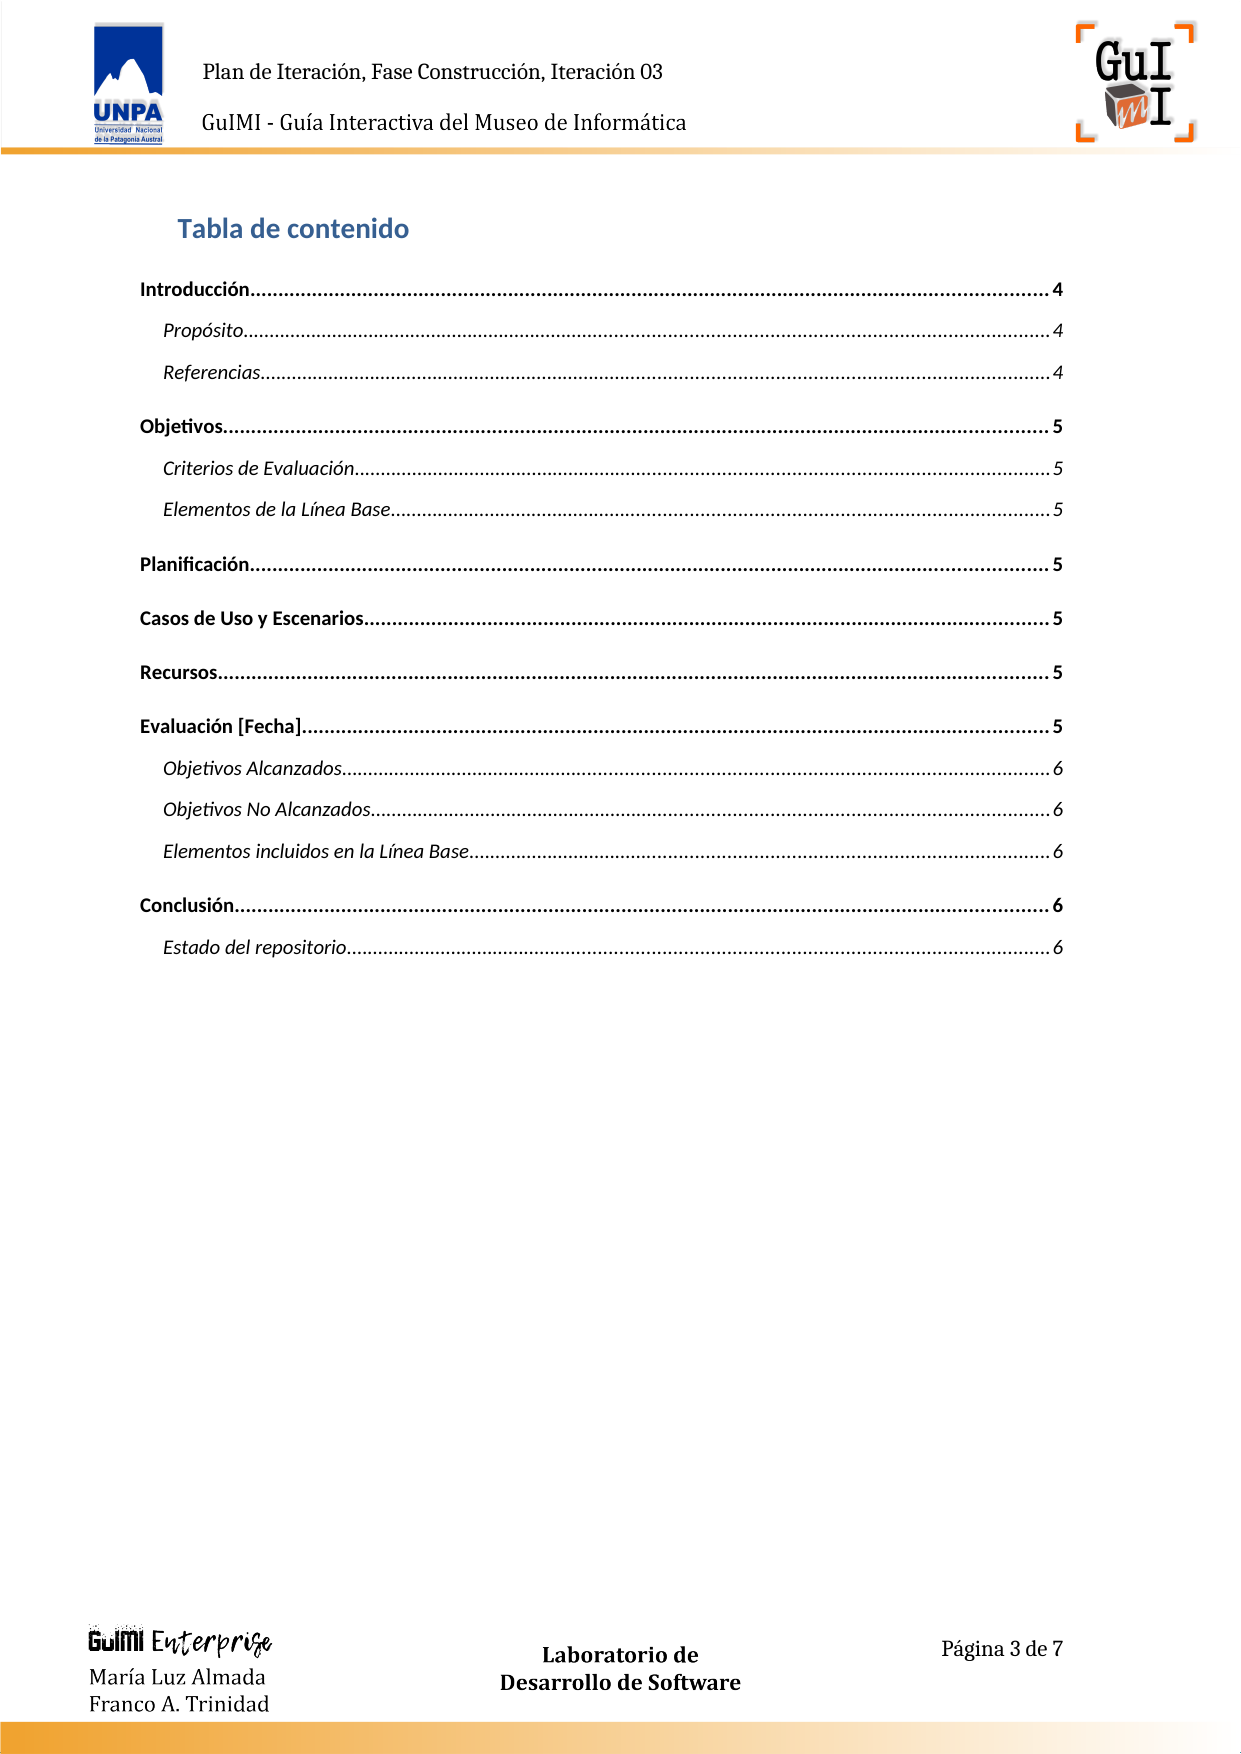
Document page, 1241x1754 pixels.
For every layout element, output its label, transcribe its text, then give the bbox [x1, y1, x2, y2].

text Casos de Uso y Escenarios 5 [140, 605, 1063, 630]
text Objetivos 5 [140, 413, 1063, 439]
text Introducción 4 [140, 276, 1063, 301]
text Objetivos Alcanzados 6 [163, 755, 1063, 780]
picture [0, 1613, 1241, 1754]
text Criterios de Evaluación 5 [163, 455, 1063, 480]
text Evaluación [Fecha] 5 [140, 713, 1063, 739]
picture [0, 0, 1241, 155]
text Planificación 5 [140, 551, 1063, 576]
text Propósito 4 [163, 317, 1063, 343]
text Conclusión 6 [140, 892, 1063, 918]
text Elementos incluidos en la Línea Base 6 [163, 838, 1063, 864]
text Recursos 5 [140, 659, 1063, 684]
text Objetivos No Alcanzados 6 [163, 797, 1063, 822]
subtitle Tabla de contenido [177, 210, 1063, 246]
text Estado del repositorio 6 [163, 934, 1063, 959]
text Referencias 4 [163, 359, 1063, 384]
text Elementos de la Línea Base 5 [163, 497, 1063, 522]
